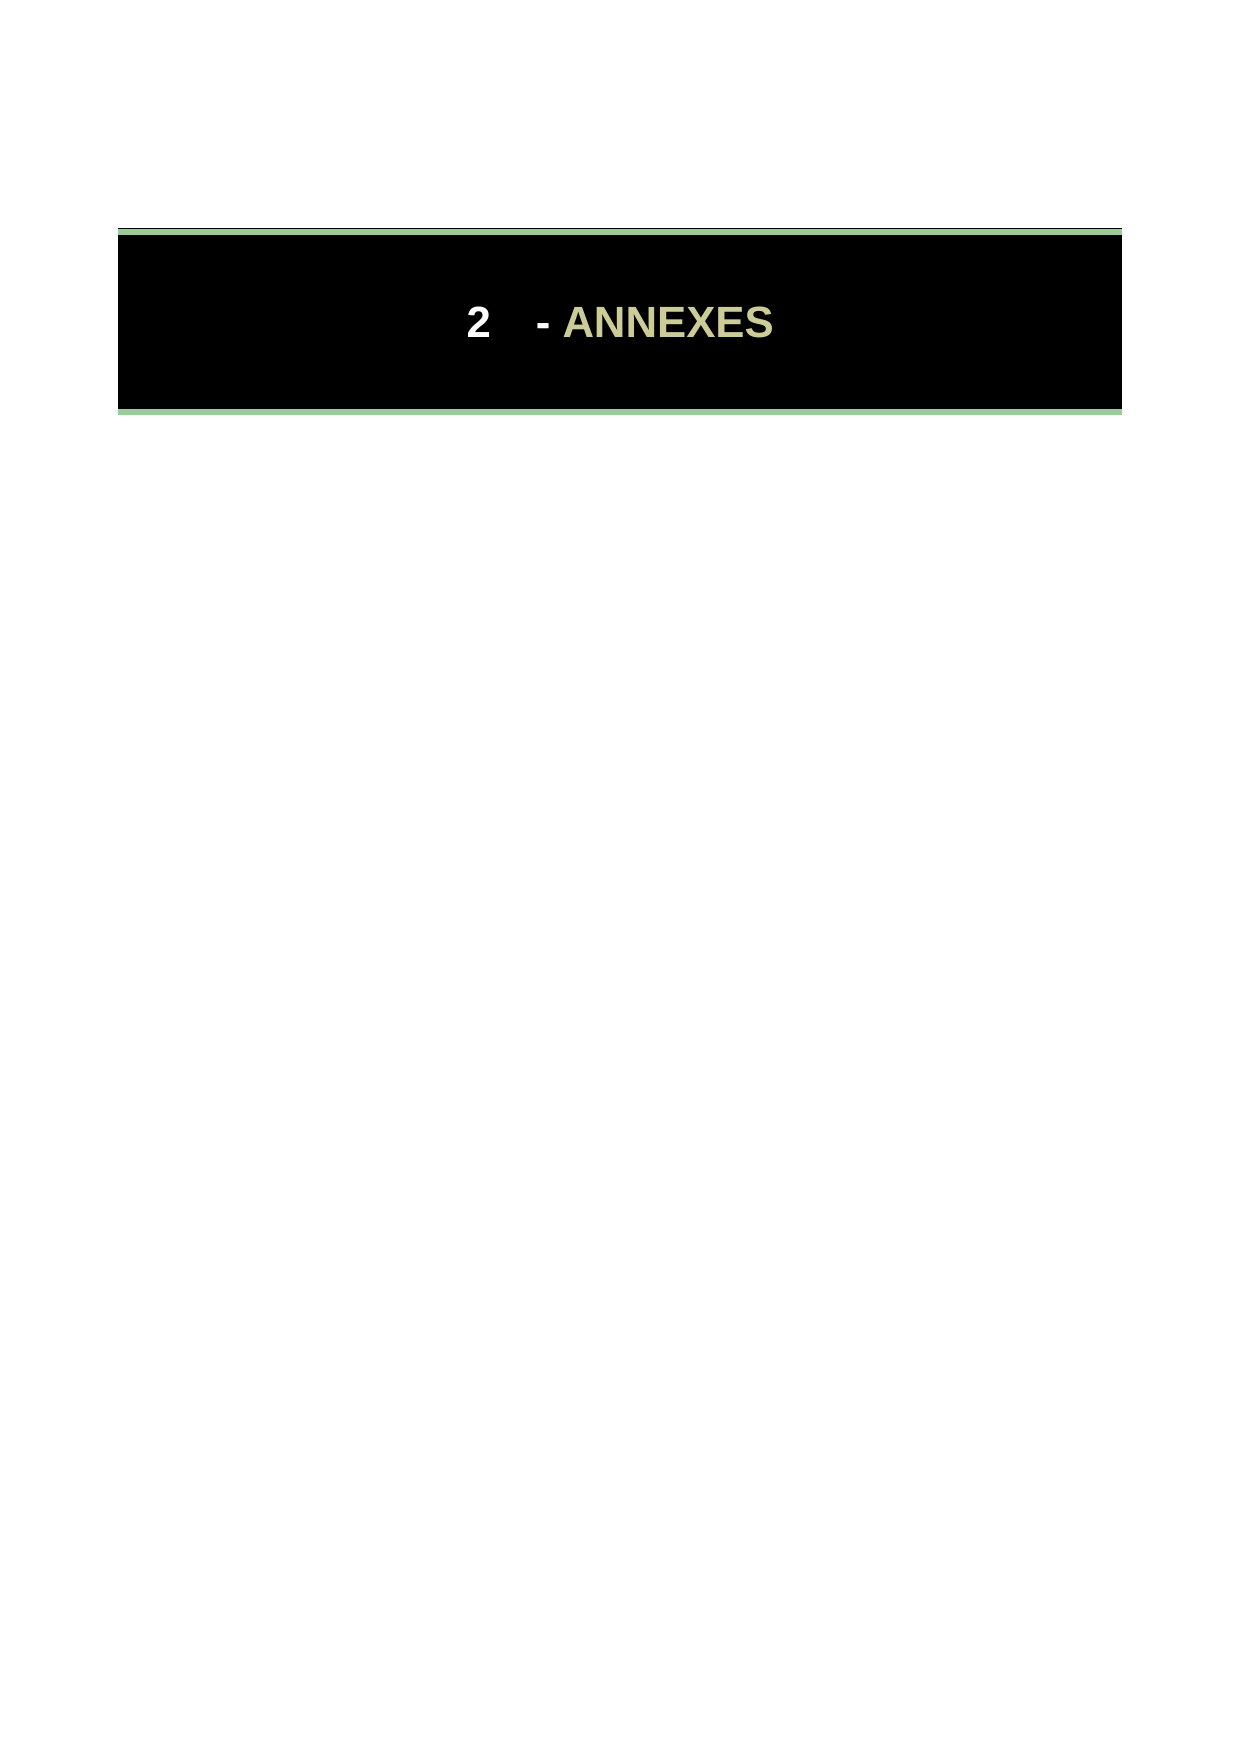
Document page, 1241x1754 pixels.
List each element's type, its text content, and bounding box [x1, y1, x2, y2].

subtitle - ANNEXES [118, 235, 1122, 409]
